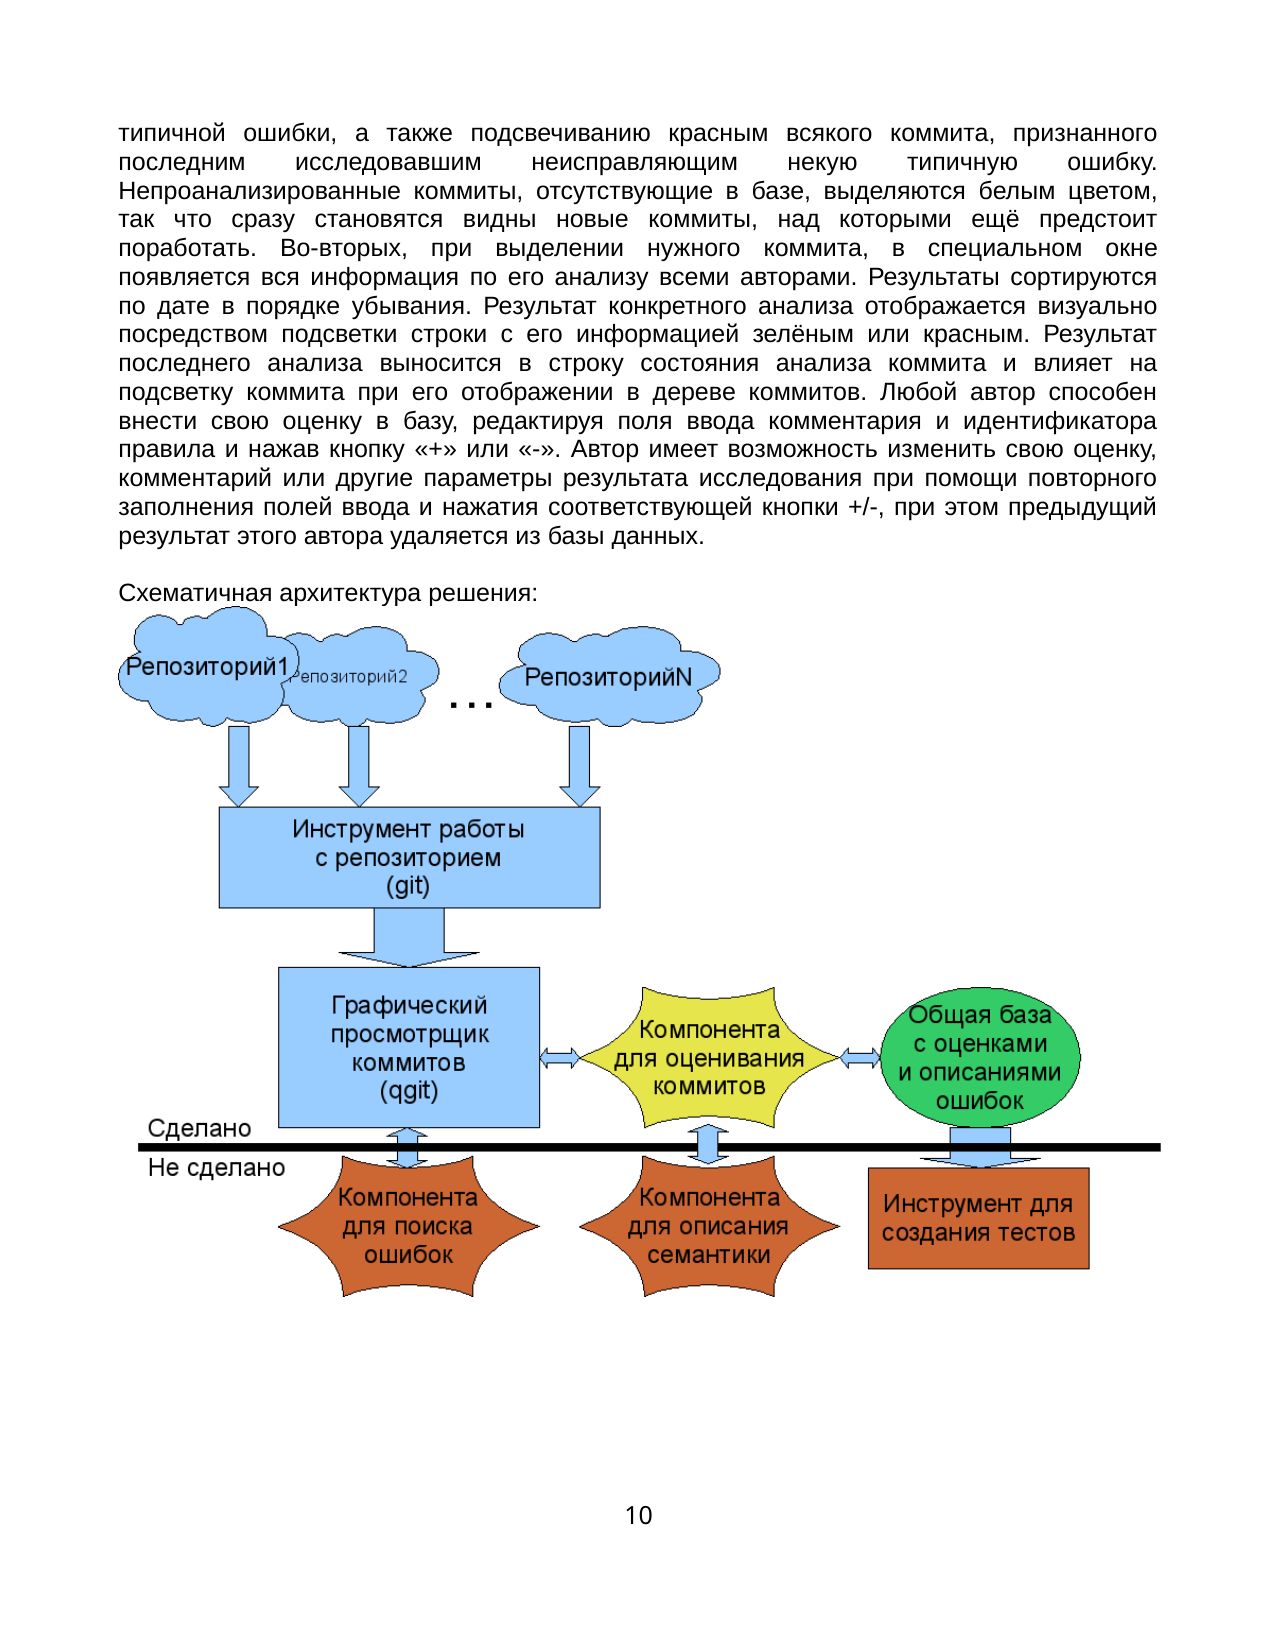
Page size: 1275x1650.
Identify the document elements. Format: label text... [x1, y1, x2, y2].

list типичной ошибки, а также подсвечиванию красным всякого коммита, признанного последним исследовавшим неисправляющим некую типичную ошибку. Непроанализированные коммиты, отсутствующие в базе, выделяются белым цветом, так что сразу становятся видны новые коммиты, над которыми ещё предстоит поработать. Во-вторых, при выделении нужного коммита, в специальном окне появляется вся информация по его анализу всеми авторами. Результаты сортируются по дате в порядке убывания. Результат конкретного анализа отображается визуально посредством подсветки строки с его информацией зелёным или красным. Результат последнего анализа выносится в строку состояния анализа коммита и влияет на подсветку коммита при его отображении в дереве коммитов. Любой автор способен внести свою оценку в базу, редактируя поля ввода комментария и идентификатора правила и нажав кнопку «+» или «-». Автор имеет возможность изменить свою оценку, комментарий или другие параметры результата исследования при помощи повторного заполнения полей ввода и нажатия соответствующей кнопки +/-, при этом предыдущий результат этого автора удаляется из базы данных. [118, 118, 1159, 549]
text Схематичная архитектура решения: [118, 578, 1159, 606]
picture [118, 606, 1165, 1297]
